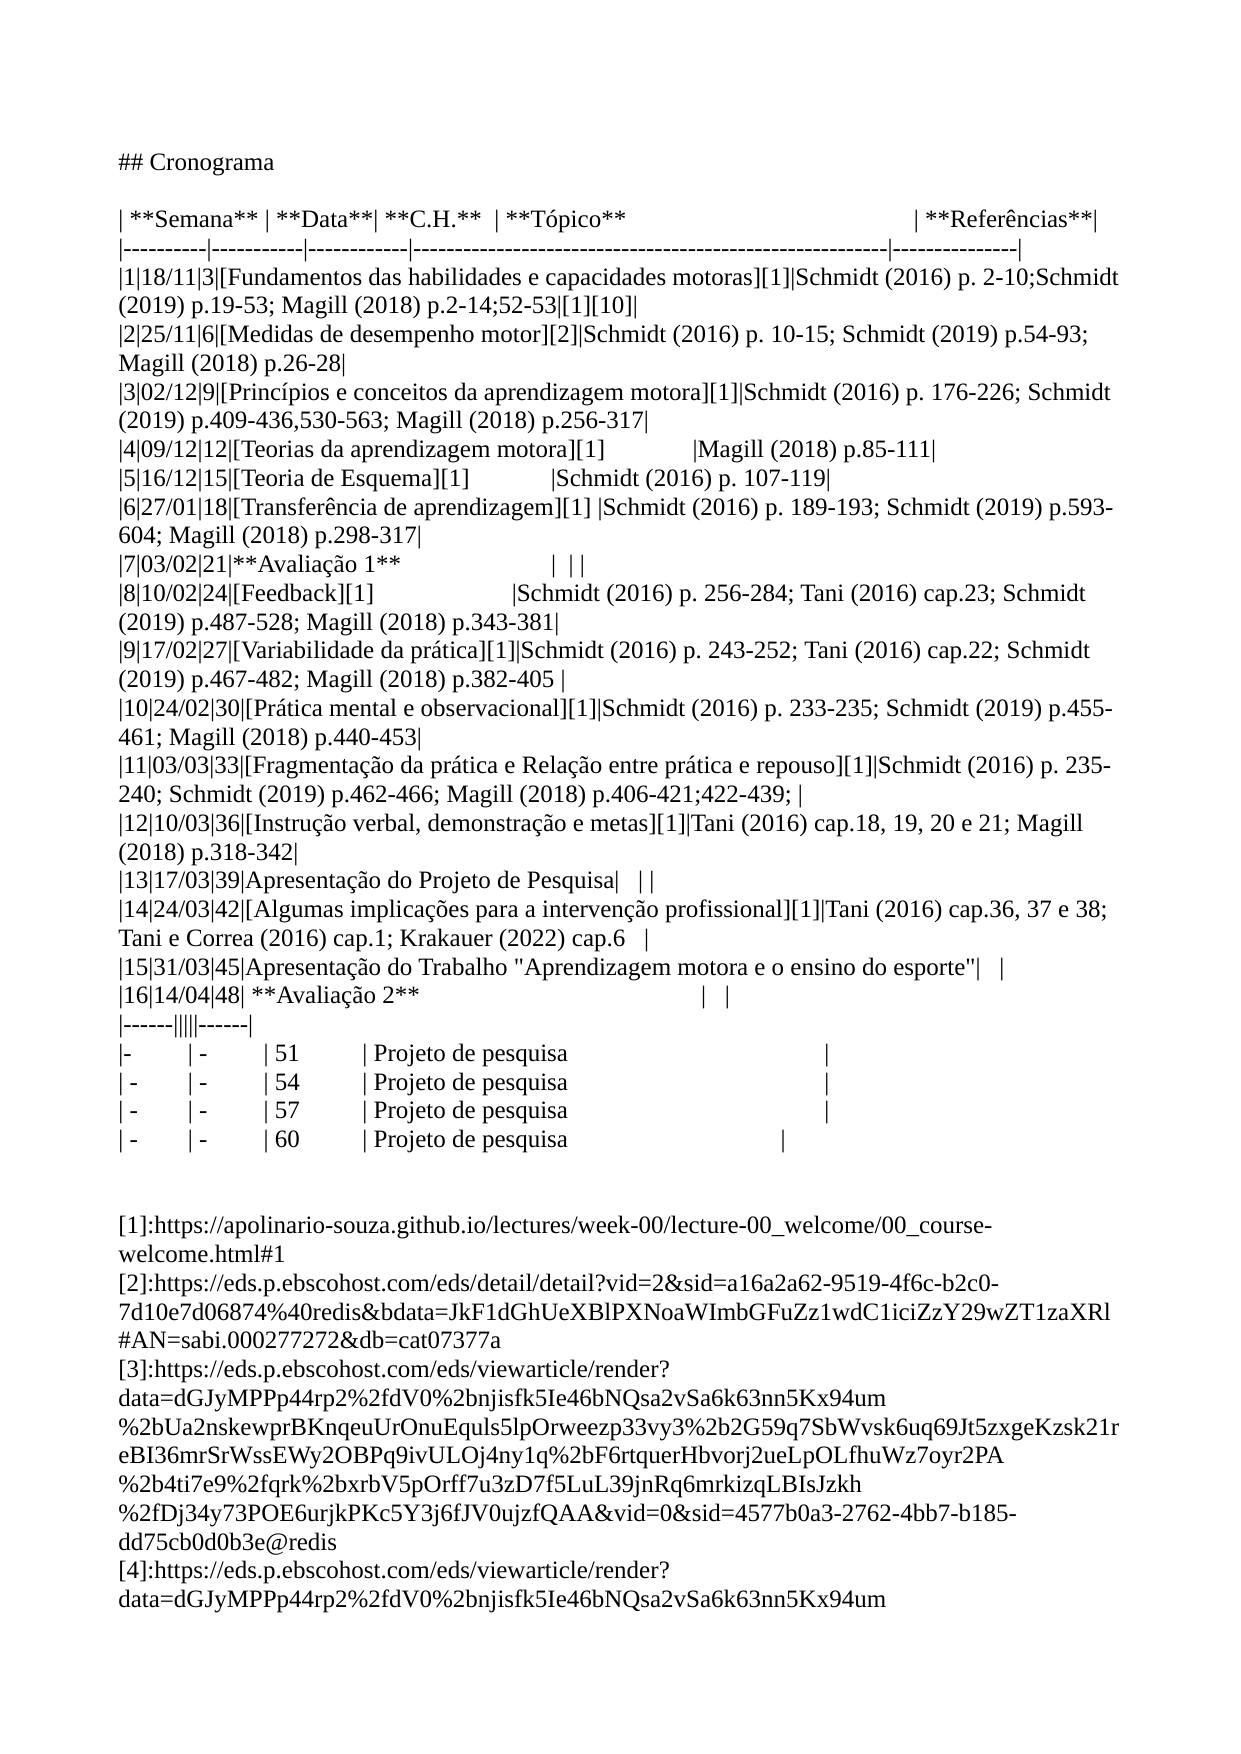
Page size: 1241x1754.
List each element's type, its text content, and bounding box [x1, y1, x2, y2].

text |7|03/02|21|**Avaliação 1** | | | [118, 549, 1122, 578]
text |13|17/03|39|Apresentação do Projeto de Pesquisa| | | [118, 866, 1122, 894]
text | **Semana** | **Data**| **C.H.** | **Tópico** | **Referências**| [118, 204, 1122, 233]
text |14|24/03|42|[Algumas implicações para a intervenção profissional][1]|Tani (2016) cap.36, 37 e 38; Tani e Correa (2016) cap.1; Krakauer (2022) cap.6 | [118, 894, 1122, 952]
text |9|17/02|27|[Variabilidade da prática][1]|Schmidt (2016) p. 243-252; Tani (2016) cap.22; Schmidt (2019) p.467-482; Magill (2018) p.382-405 | [118, 636, 1122, 693]
text ## Cronograma [118, 147, 1122, 176]
text [1]:https://apolinario-souza.github.io/lectures/week-00/lecture-00_welcome/00_course-welcome.html#1 [118, 1211, 1122, 1268]
text |6|27/01|18|[Transferência de aprendizagem][1] |Schmidt (2016) p. 189-193; Schmidt (2019) p.593-604; Magill (2018) p.298-317| [118, 492, 1122, 549]
text |12|10/03|36|[Instrução verbal, demonstração e metas][1]|Tani (2016) cap.18, 19, 20 e 21; Magill (2018) p.318-342| [118, 808, 1122, 866]
text |5|16/12|15|[Teoria de Esquema][1] |Schmidt (2016) p. 107-119| [118, 463, 1122, 492]
text |1|18/11|3|[Fundamentos das habilidades e capacidades motoras][1]|Schmidt (2016) p. 2-10;Schmidt (2019) p.19-53; Magill (2018) p.2-14;52-53|[1][10]| [118, 262, 1122, 319]
text |15|31/03|45|Apresentação do Trabalho "Aprendizagem motora e o ensino do esporte"| | [118, 952, 1122, 981]
text |10|24/02|30|[Prática mental e observacional][1]|Schmidt (2016) p. 233-235; Schmidt (2019) p.455-461; Magill (2018) p.440-453| [118, 693, 1122, 751]
text [3]:https://eds.p.ebscohost.com/eds/viewarticle/render?data=dGJyMPPp44rp2%2fdV0%2bnjisfk5Ie46bNQsa2vSa6k63nn5Kx94um%2bUa2nskewprBKnqeuUrOnuEquls5lpOrweezp33vy3%2b2G59q7SbWvsk6uq69Jt5zxgeKzsk21reBI36mrSrWssEWy2OBPq9ivULOj4ny1q%2bF6rtquerHbvorj2ueLpOLfhuWz7oyr2PA%2b4ti7e9%2fqrk%2bxrbV5pOrff7u3zD7f5LuL39jnRq6mrkizqLBIsJzkh%2fDj34y73POE6urjkPKc5Y3j6fJV0ujzfQAA&vid=0&sid=4577b0a3-2762-4bb7-b185-dd75cb0d0b3e@redis [118, 1354, 1122, 1556]
text [2]:https://eds.p.ebscohost.com/eds/detail/detail?vid=2&sid=a16a2a62-9519-4f6c-b2c0-7d10e7d06874%40redis&bdata=JkF1dGhUeXBlPXNoaWImbGFuZz1wdC1iciZzY29wZT1zaXRl#AN=sabi.000277272&db=cat07377a [118, 1268, 1122, 1354]
text | - | - | 57 | Projeto de pesquisa | [118, 1096, 1122, 1124]
text | - | - | 54 | Projeto de pesquisa | [118, 1067, 1122, 1096]
text |11|03/03|33|[Fragmentação da prática e Relação entre prática e repouso][1]|Schmidt (2016) p. 235-240; Schmidt (2019) p.462-466; Magill (2018) p.406-421;422-439; | [118, 751, 1122, 808]
text |8|10/02|24|[Feedback][1] |Schmidt (2016) p. 256-284; Tani (2016) cap.23; Schmidt (2019) p.487-528; Magill (2018) p.343-381| [118, 578, 1122, 636]
text [4]:https://eds.p.ebscohost.com/eds/viewarticle/render?data=dGJyMPPp44rp2%2fdV0%2bnjisfk5Ie46bNQsa2vSa6k63nn5Kx94um [118, 1556, 1122, 1613]
text |16|14/04|48| **Avaliação 2** | | [118, 981, 1122, 1009]
text |3|02/12|9|[Princípios e conceitos da aprendizagem motora][1]|Schmidt (2016) p. 176-226; Schmidt (2019) p.409-436,530-563; Magill (2018) p.256-317| [118, 377, 1122, 434]
text | - | - | 60 | Projeto de pesquisa | [118, 1124, 1122, 1153]
text |2|25/11|6|[Medidas de desempenho motor][2]|Schmidt (2016) p. 10-15; Schmidt (2019) p.54-93; Magill (2018) p.26-28| [118, 319, 1122, 377]
text |4|09/12|12|[Teorias da aprendizagem motora][1] |Magill (2018) p.85-111| [118, 434, 1122, 463]
text |------|||||------| [118, 1009, 1122, 1038]
text |----------|-----------|------------|---------------------------------------------------------|---------------| [118, 233, 1122, 262]
text |- | - | 51 | Projeto de pesquisa | [118, 1038, 1122, 1067]
